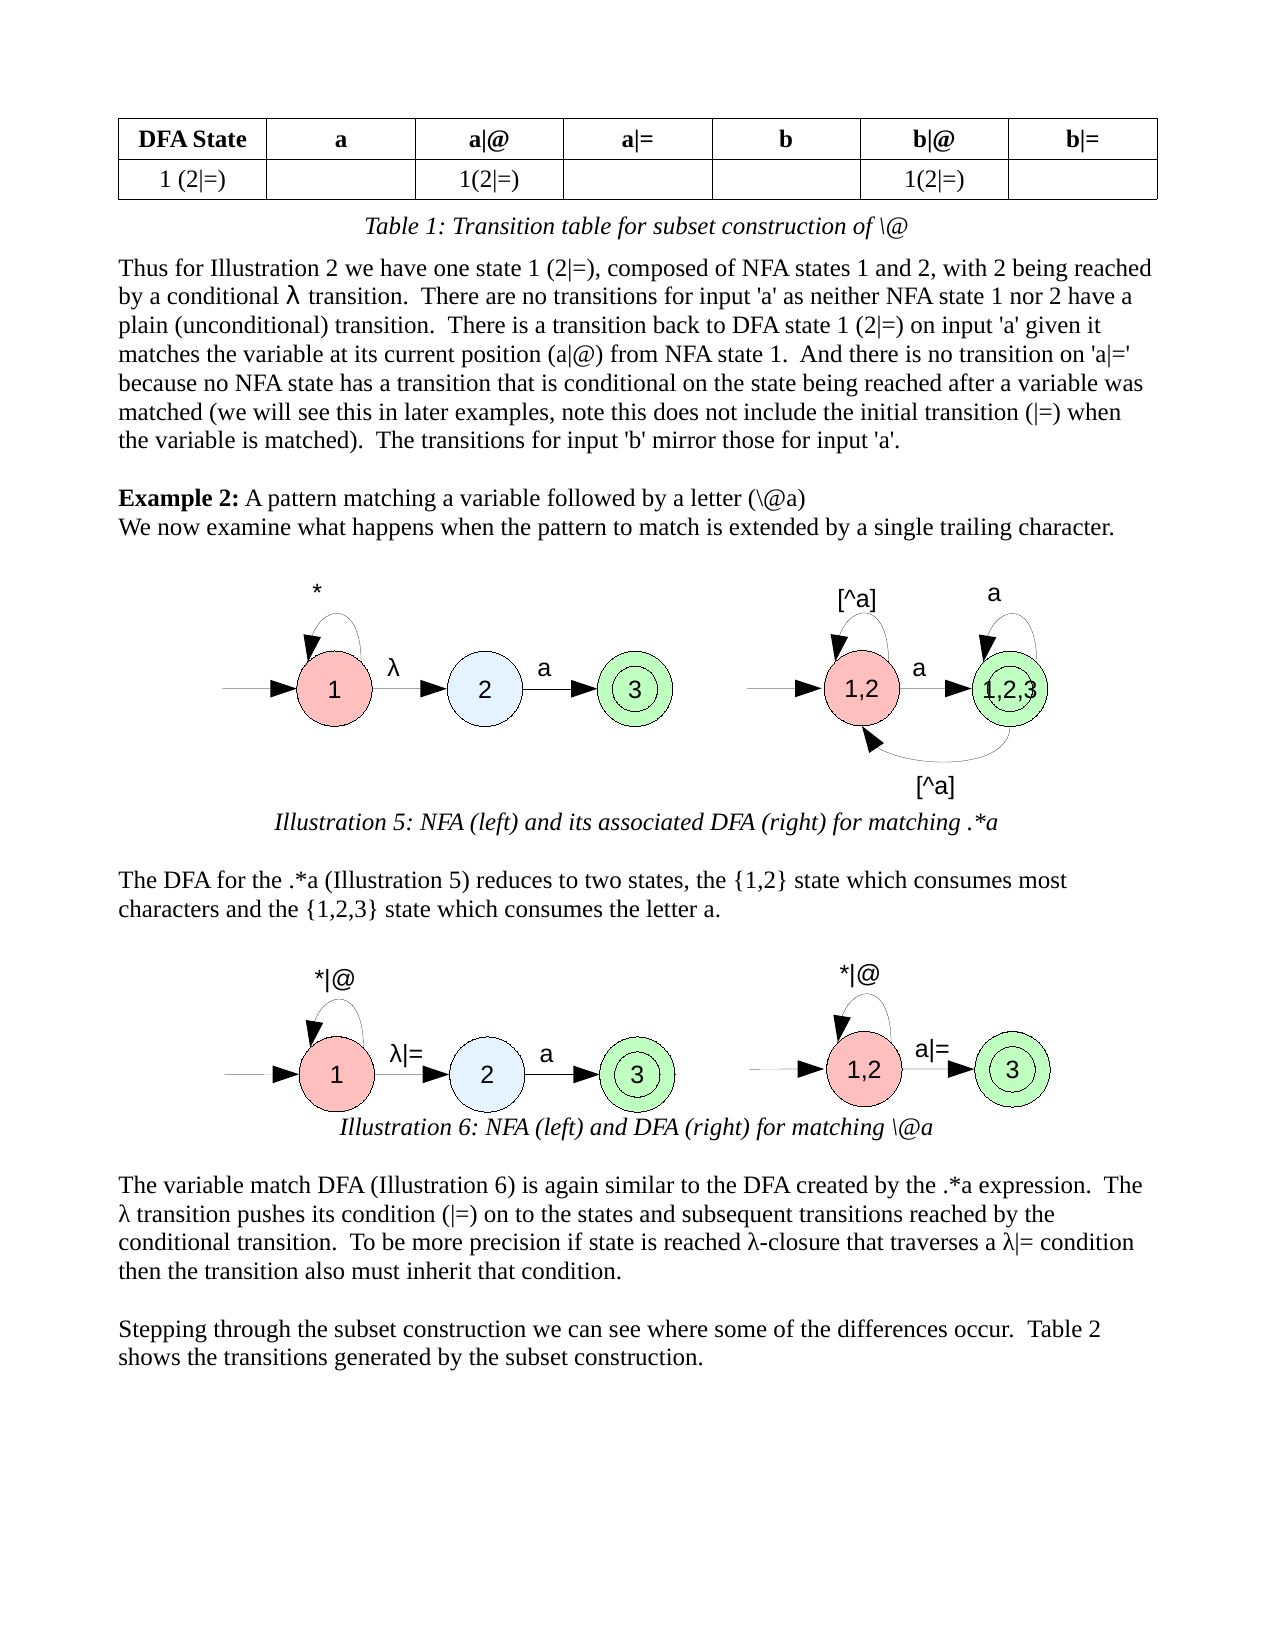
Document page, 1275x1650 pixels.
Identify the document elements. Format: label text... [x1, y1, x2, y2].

table_header DFA State [119, 119, 266, 158]
text The variable match DFA (Illustration 6) is again similar to the DFA created by the .*a expression. The λ transition pushes its condition (|=) on to the states and subsequent transitions reached by the conditional transition. To be more precision if state is reached λ-closure that traverses a λ|= condition then the transition also must inherit that condition. [118, 1170, 1157, 1285]
text Illustration 5: NFA (left) and its associated DFA (right) for matching .*a [222, 583, 1053, 836]
table_cell [267, 160, 415, 199]
table_header a [267, 119, 415, 158]
text The DFA for the .*a (Illustration 5) reduces to two states, the {1,2} state which consumes most characters and the {1,2,3} state which consumes the letter a. [118, 865, 1157, 922]
text pattern a.*b with input ???? [296, 650, 373, 726]
text Thus for Illustration 2 we have one state 1 (2|=), composed of NFA states 1 and 2, with 2 being reached by a conditional λ transition. There are no transitions for input 'a' as neither NFA state 1 nor 2 have a plain (unconditional) transition. There is a transition back to DFA state 1 (2|=) on input 'a' given it matches the variable at its current position (a|@) from NFA state 1. And there is no transition on 'a|=' because no NFA state has a transition that is conditional on the state being reached after a variable was matched (we will see this in later examples, note this does not include the initial transition (|=) when the variable is matched). The transitions for input 'b' mirror those for input 'a'. [118, 253, 1157, 454]
table_cell 1 (2|=) [119, 160, 266, 199]
text Illustration 6: NFA (left) and DFA (right) for matching \@a [224, 964, 1050, 1141]
list how to handle tail anchored expressions [974, 1032, 1050, 1107]
table_cell [1009, 160, 1157, 199]
table_header a|= [564, 119, 712, 158]
table_cell [713, 160, 860, 199]
list tail spin state if consuming all input [597, 651, 673, 726]
table_cell [564, 160, 712, 199]
table_header b|@ [861, 119, 1008, 158]
table_header a|@ [416, 119, 563, 158]
text Example 2: A pattern matching a variable followed by a letter (\@a) [118, 483, 1157, 512]
table_cell 1(2|=) [416, 160, 563, 199]
table_header b|= [1009, 119, 1157, 158]
text Table 1: Transition table for subset construction of \@ [118, 211, 1157, 240]
text Stepping through the subset construction we can see where some of the differences occur. Table 2 shows the transitions generated by the subset construction. [118, 1314, 1157, 1371]
text pattern a.*b with input ???? [824, 650, 900, 725]
text We now examine what happens when the pattern to match is extended by a single trailing character. [118, 512, 1157, 541]
table_header b [713, 119, 860, 158]
list tail spin state if consuming all input [972, 651, 1048, 726]
list how to handle tail anchored expressions [599, 1036, 675, 1112]
table_cell 1(2|=) [861, 160, 1008, 199]
